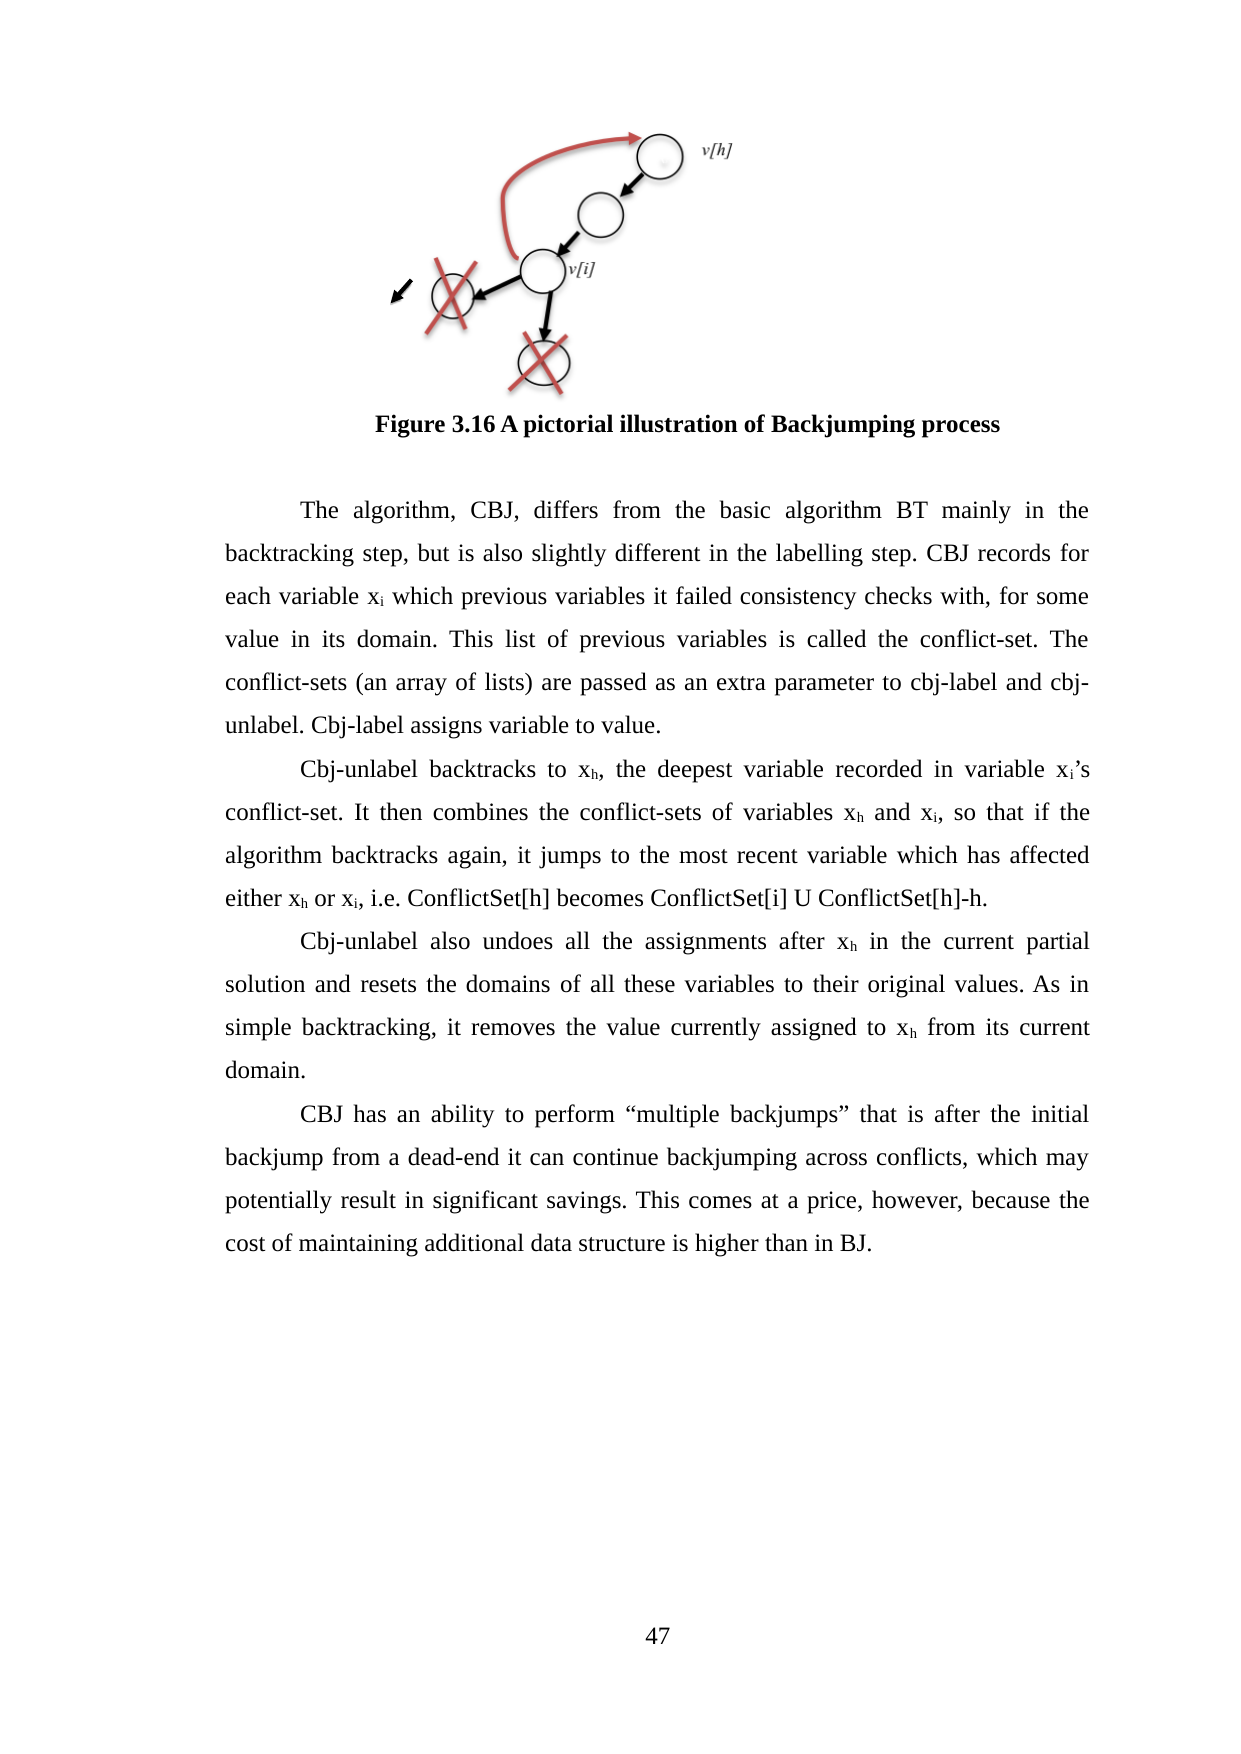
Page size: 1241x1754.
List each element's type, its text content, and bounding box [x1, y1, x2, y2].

title Figure 3.16 A pictorial illustration of Backjumping process [225, 409, 1090, 437]
picture [418, 123, 748, 407]
title CBJ has an ability to perform “multiple backjumps” that is after the initial backjump from a dead-end it can continue backjumping across conflicts, which may potentially result in significant savings. This comes at a price, however, because the cost of maintaining additional data structure is higher than in BJ. [225, 1099, 1090, 1257]
title Cbj-unlabel also undoes all the assignments after xh in the current partial solution and resets the domains of all these variables to their original values. As in simple backtracking, it removes the value currently assigned to xh from its current domain. [225, 926, 1090, 1084]
title Cbj-unlabel backtracks to xh, the deepest variable recorded in variable xi’s conflict-set. It then combines the conflict-sets of variables xh and xi, so that if the algorithm backtracks again, it jumps to the most recent variable which has affected either xh or xi, i.e. ConflictSet[h] becomes ConflictSet[i] U ConflictSet[h]-h. [225, 754, 1090, 912]
title The algorithm, CBJ, differs from the basic algorithm BT mainly in the backtracking step, but is also slightly different in the labelling step. CBJ records for each variable xi which previous variables it failed consistency checks with, for some value in its domain. This list of previous variables is called the conflict-set. The conflict-sets (an array of lists) are passed as an extra parameter to cbj-label and cbj-unlabel. Cbj-label assigns variable to value. [225, 495, 1090, 739]
